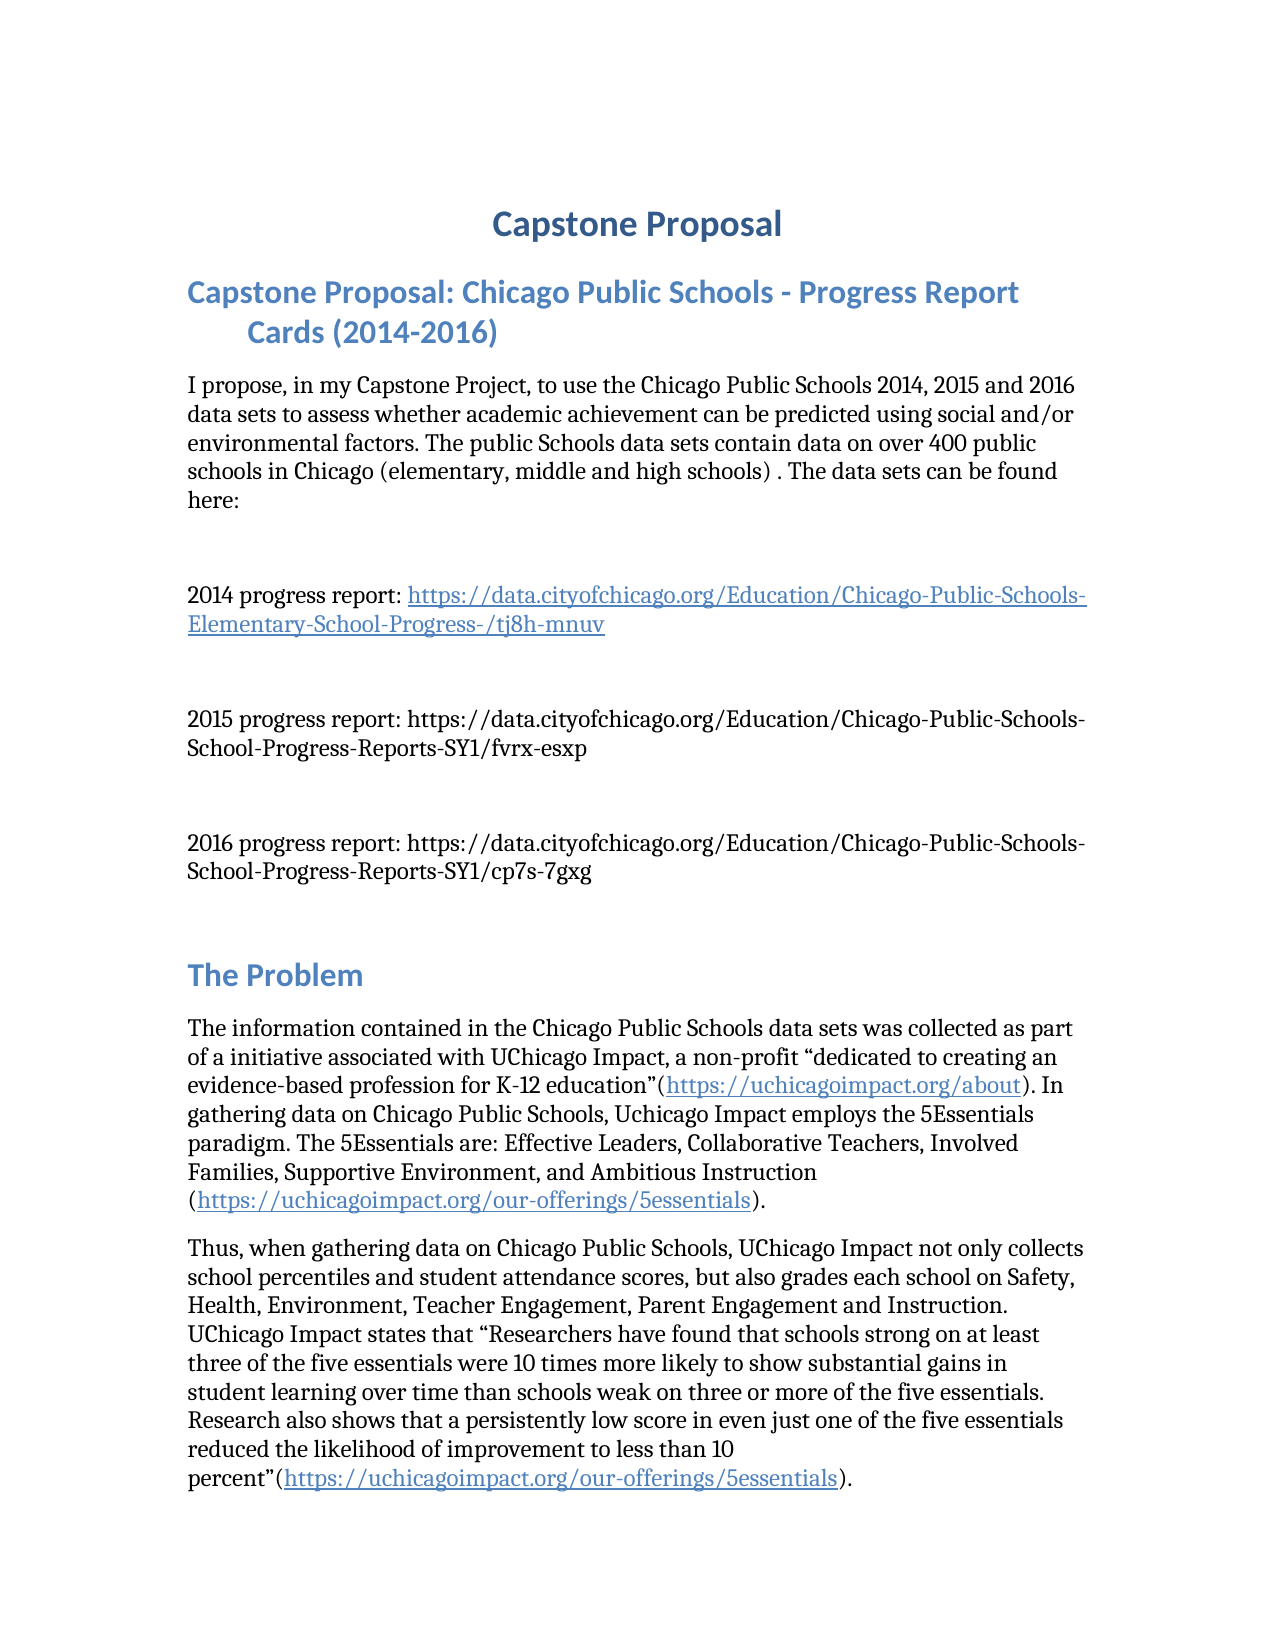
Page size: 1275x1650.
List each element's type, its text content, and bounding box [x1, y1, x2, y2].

text 2015 progress report: https://data.cityofchicago.org/Education/Chicago-Public-Schools-School-Progress-Reports-SY1/fvrx-esxp [187, 705, 1087, 762]
title Capstone Proposal [187, 200, 1087, 246]
text I propose, in my Capstone Project, to use the Chicago Public Schools 2014, 2015 and 2016 data sets to assess whether academic achievement can be predicted using social and/or environmental factors. The public Schools data sets contain data on over 400 public schools in Chicago (elementary, middle and high schools) . The data sets can be found here: [187, 371, 1087, 515]
text 2014 progress report: https://data.cityofchicago.org/Education/Chicago-Public-Schools-Elementary-School-Progress-/tj8h-mnuv [187, 581, 1087, 638]
text Thus, when gathering data on Chicago Public Schools, UChicago Impact not only collects school percentiles and student attendance scores, but also grades each school on Safety, Health, Environment, Teacher Engagement, Parent Engagement and Instruction. UChicago Impact states that “Researchers have found that schools strong on at least three of the five essentials were 10 times more likely to show substantial gains in student learning over time than schools weak on three or more of the five essentials. Research also shows that a persistently low score in even just one of the five essentials reduced the likelihood of improvement to less than 10 percent”(https://uchicagoimpact.org/our-offerings/5essentials). [187, 1234, 1087, 1493]
subtitle Capstone Proposal: Chicago Public Schools - Progress Report Cards (2014-2016) [187, 271, 1087, 352]
text The information contained in the Chicago Public Schools data sets was collected as part of a initiative associated with UChicago Impact, a non-profit “dedicated to creating an evidence-based profession for K-12 education”(https://uchicagoimpact.org/about). In gathering data on Chicago Public Schools, Uchicago Impact employs the 5Essentials paradigm. The 5Essentials are: Effective Leaders, Collaborative Teachers, Involved Families, Supportive Environment, and Ambitious Instruction (https://uchicagoimpact.org/our-offerings/5essentials). [187, 1014, 1087, 1215]
subtitle The Problem [187, 954, 1087, 995]
text 2016 progress report: https://data.cityofchicago.org/Education/Chicago-Public-Schools-School-Progress-Reports-SY1/cp7s-7gxg [187, 828, 1087, 886]
